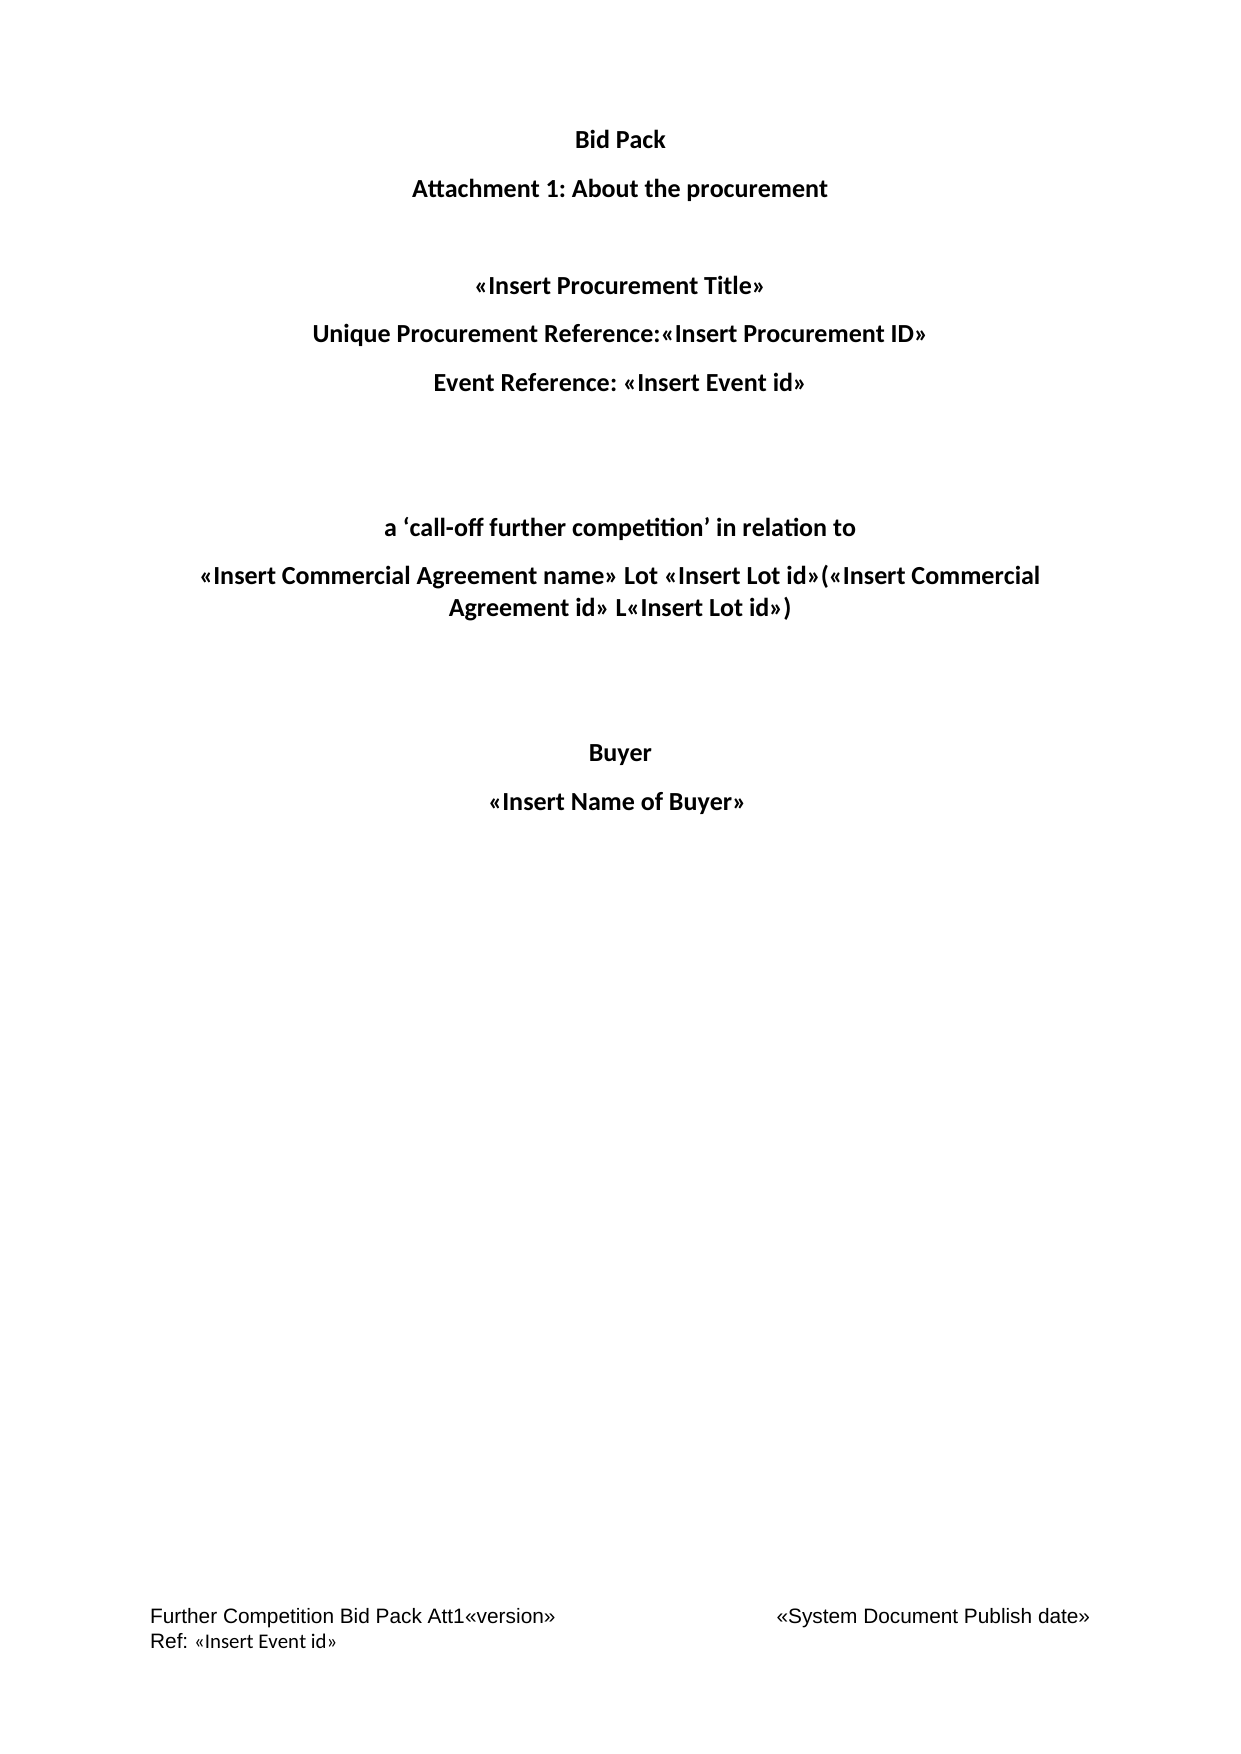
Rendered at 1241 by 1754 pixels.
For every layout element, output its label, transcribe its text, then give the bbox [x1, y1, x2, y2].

text Unique Procurement Reference:«Insert Procurement ID» [150, 317, 1090, 349]
text Buyer [150, 736, 1090, 768]
text «Insert Commercial Agreement name» Lot «Insert Lot id»(«Insert Commercial Agreement id» L«Insert Lot id») [150, 559, 1090, 623]
text Event Reference: «Insert Event id» [150, 366, 1090, 397]
text «Insert Procurement Title» [150, 269, 1090, 301]
text Attachment 1: About the procurement [150, 172, 1090, 204]
text a ‘call-off further competition’ in relation to [150, 511, 1090, 543]
text Bid Pack [150, 123, 1090, 155]
text «Insert Name of Buyer» [150, 785, 1090, 817]
